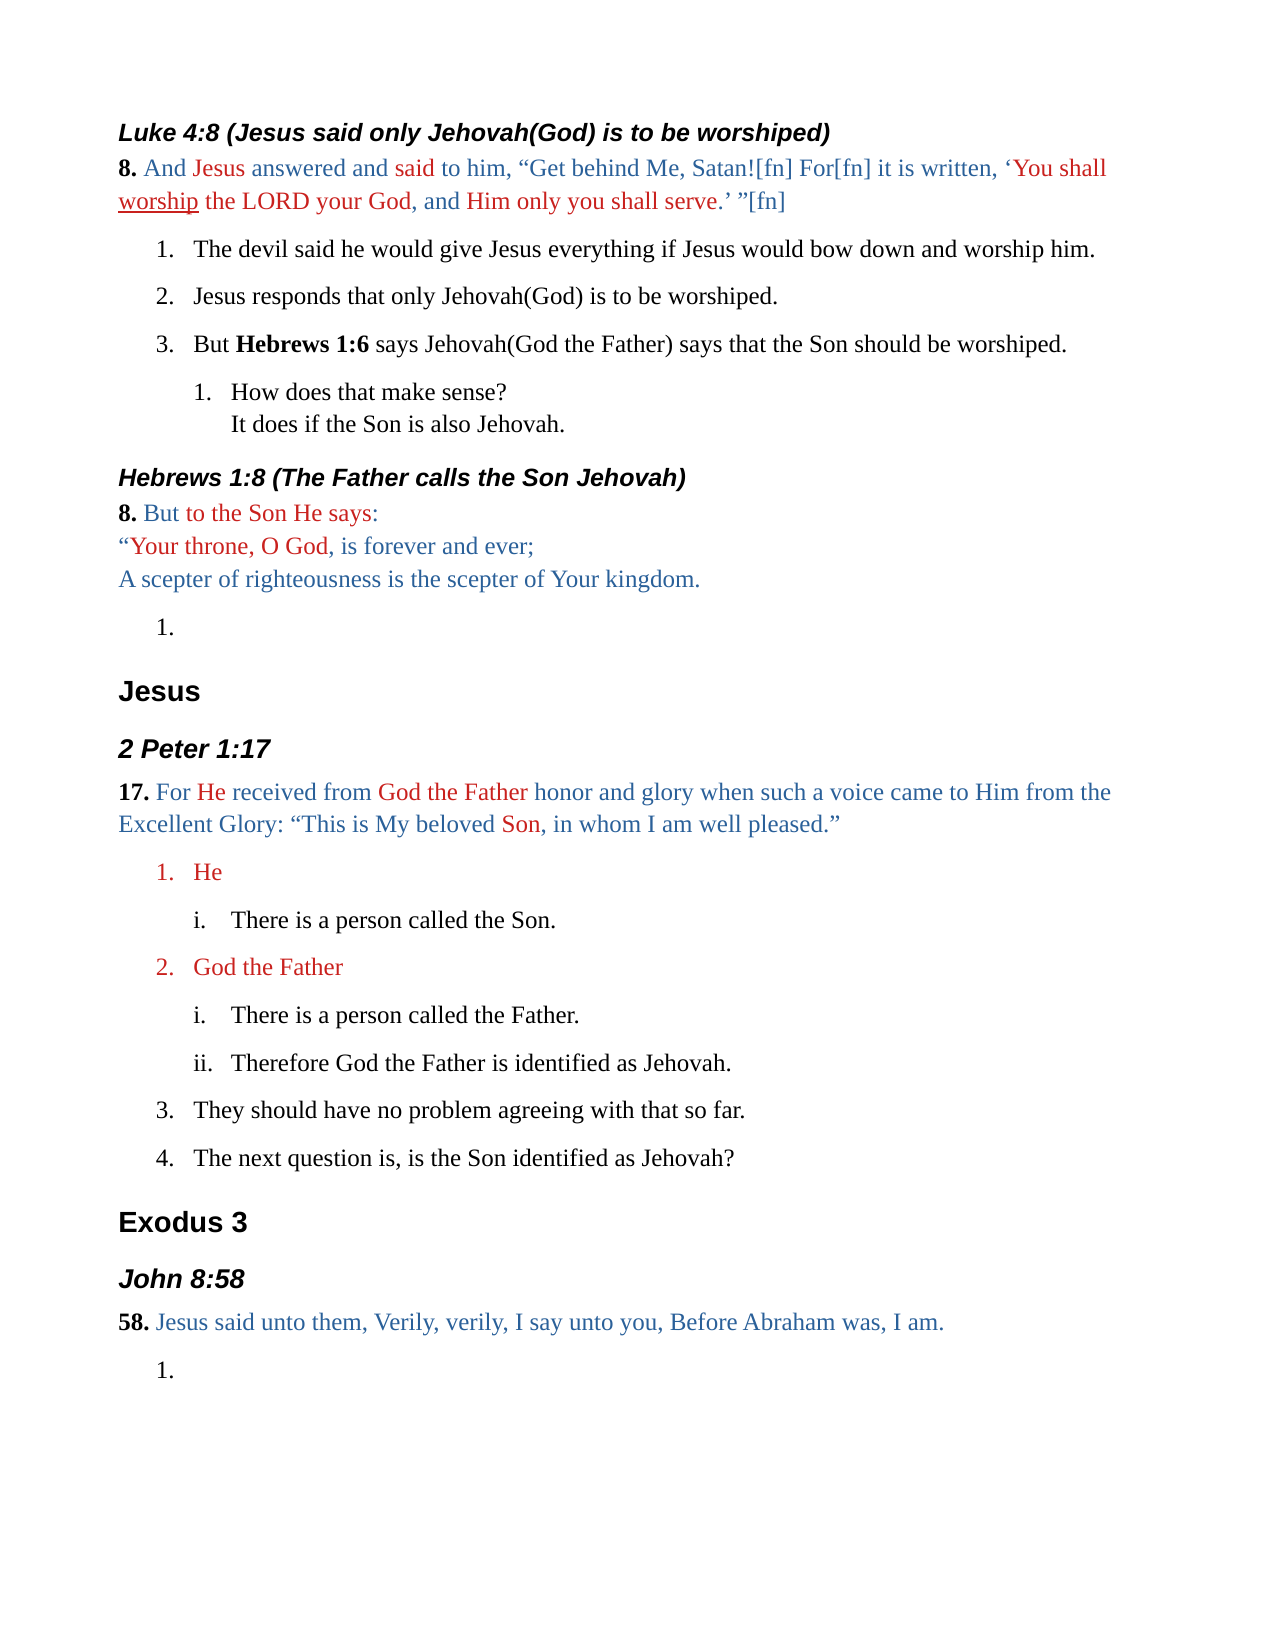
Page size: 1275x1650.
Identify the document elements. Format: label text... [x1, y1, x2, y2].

text 8. But to the Son He says: “Your throne, O God, is forever and ever; A scepter of righteousness is the scepter of Your kingdom. [118, 498, 1157, 593]
subtitle Jesus [118, 674, 1157, 708]
list Jesus responds that only Jehovah(God) is to be worshiped. [156, 281, 1157, 310]
list The next question is, is the Son identified as Jehovah? [156, 1143, 1157, 1172]
list Therefore God the Father is identified as Jehovah. [193, 1048, 1157, 1076]
text 58. Jesus said unto them, Verily, verily, I say unto you, Before Abraham was, I am. [118, 1307, 1157, 1336]
list There is a person called the Father. [193, 1000, 1157, 1029]
list He [156, 857, 1157, 886]
list The devil said he would give Jesus everything if Jesus would bow down and worship him. [156, 234, 1157, 262]
list There is a person called the Son. [193, 905, 1157, 933]
subtitle John 8:58 [118, 1263, 1157, 1295]
text 17. For He received from God the Father honor and glory when such a voice came to Him from the Excellent Glory: “This is My beloved Son, in whom I am well pleased.” [118, 777, 1157, 838]
text 8. And Jesus answered and said to him, “Get behind Me, Satan![fn] For[fn] it is written, ‘You shall worship the LORD your God, and Him only you shall serve.’ ”[fn] [118, 153, 1157, 215]
list They should have no problem agreeing with that so far. [156, 1095, 1157, 1124]
subtitle 2 Peter 1:17 [118, 733, 1157, 764]
subtitle Luke 4:8 (Jesus said only Jehovah(God) is to be worshiped) [118, 118, 1157, 147]
list God the Father [156, 952, 1157, 981]
list How does that make sense? It does if the Son is also Jehovah. [193, 377, 1157, 438]
subtitle Exodus 3 [118, 1205, 1157, 1238]
list But Hebrews 1:6 says Jehovah(God the Father) says that the Son should be worshiped. [156, 329, 1157, 358]
subtitle Hebrews 1:8 (The Father calls the Son Jehovah) [118, 463, 1157, 492]
